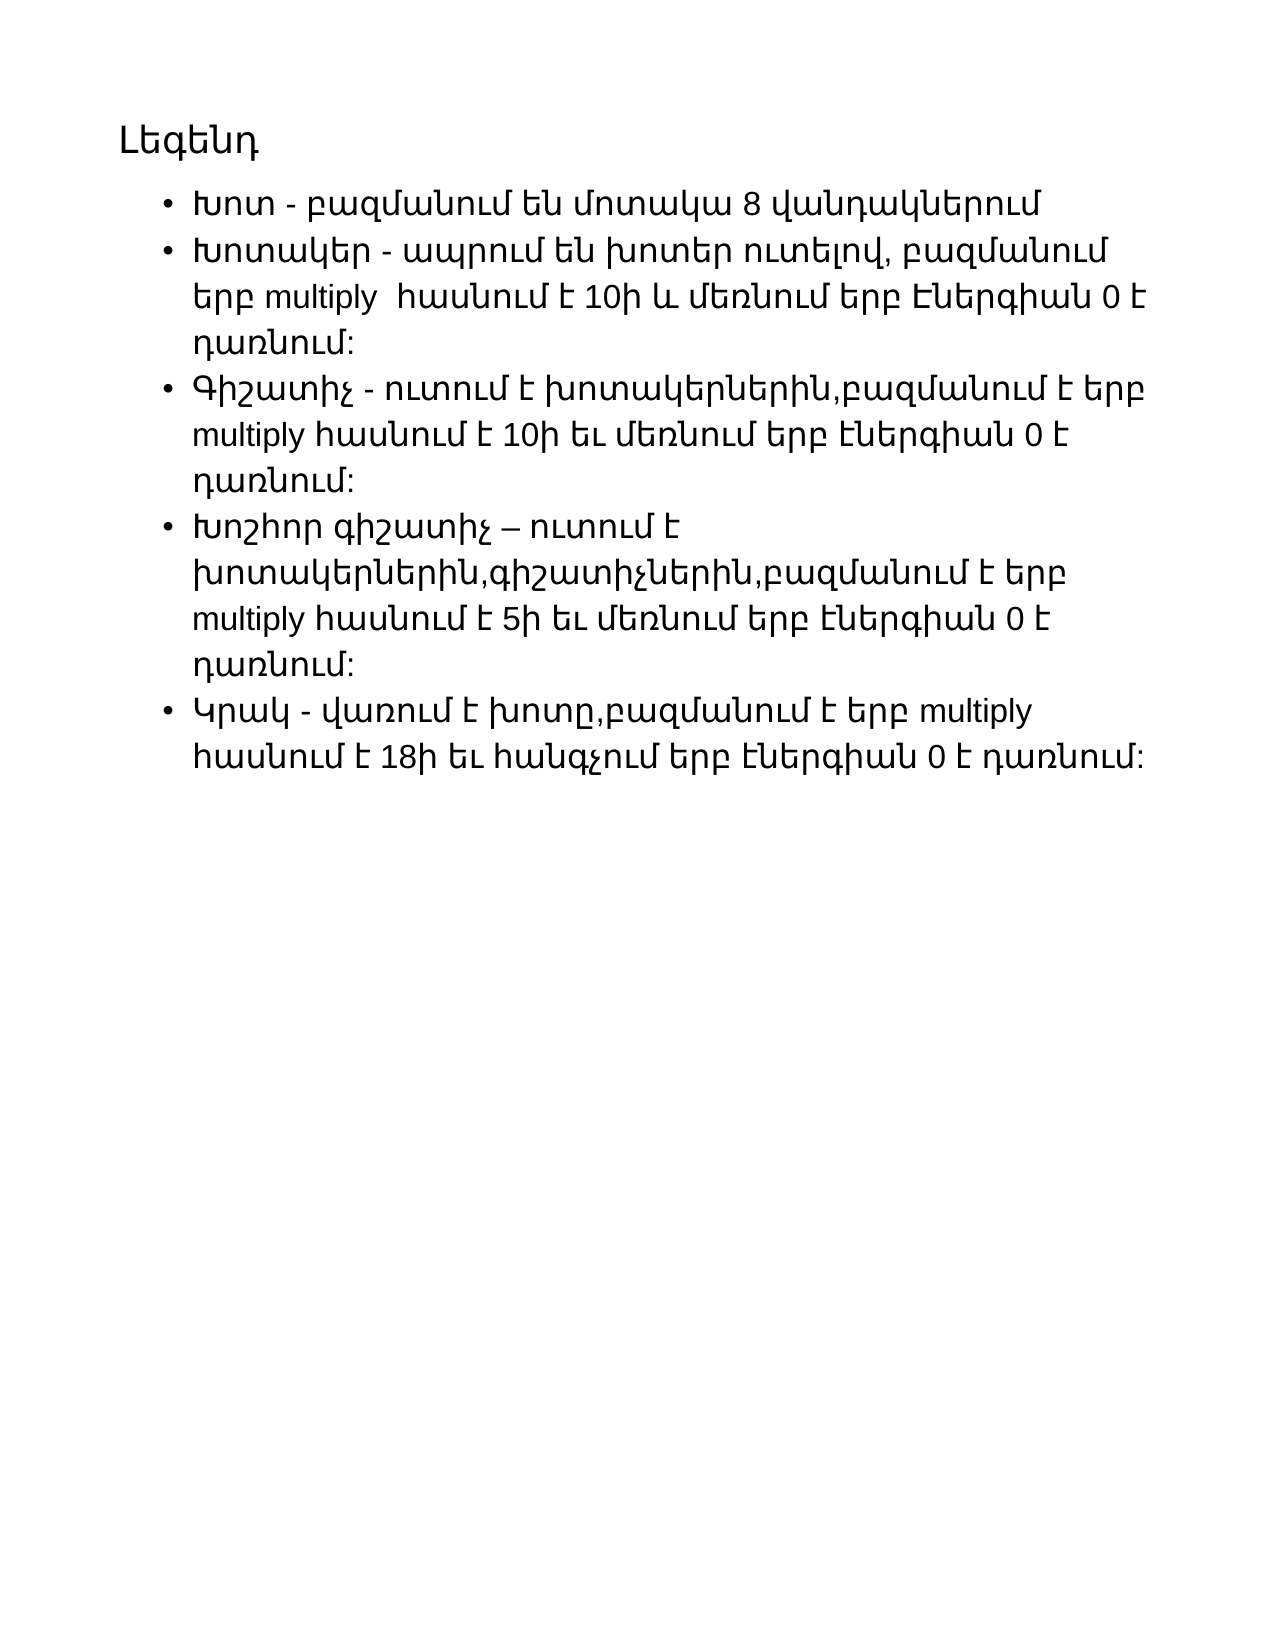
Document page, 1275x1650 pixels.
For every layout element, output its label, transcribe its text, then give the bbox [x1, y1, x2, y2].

list Կրակ - վառում է խոտը,բազմանում է երբ multiply հասնում է 18ի եւ հանգչում երբ էներգիան 0 է դառնում: [162, 691, 1157, 776]
list Խոշհոր գիշատիչ – ուտում է խոտակերներին,գիշատիչներին,բազմանում է երբ multiply հասնում է 5ի եւ մեռնում երբ էներգիան 0 է դառնում: [162, 507, 1157, 684]
list Խոտ - բազմանում են մոտակա 8 վանդակներում [162, 184, 1157, 223]
list Գիշատիչ - ուտում է խոտակերներին,բազմանում է երբ multiply հասնում է 10ի եւ մեռնում երբ էներգիան 0 է դառնում: [162, 369, 1157, 499]
list Խոտակեր - ապրում են խոտեր ուտելով, բազմանում երբ multiply հասնում է 10ի և մեռնում երբ Էներգիան 0 է դառնում: [162, 231, 1157, 361]
text Լեգենդ [118, 118, 1157, 161]
